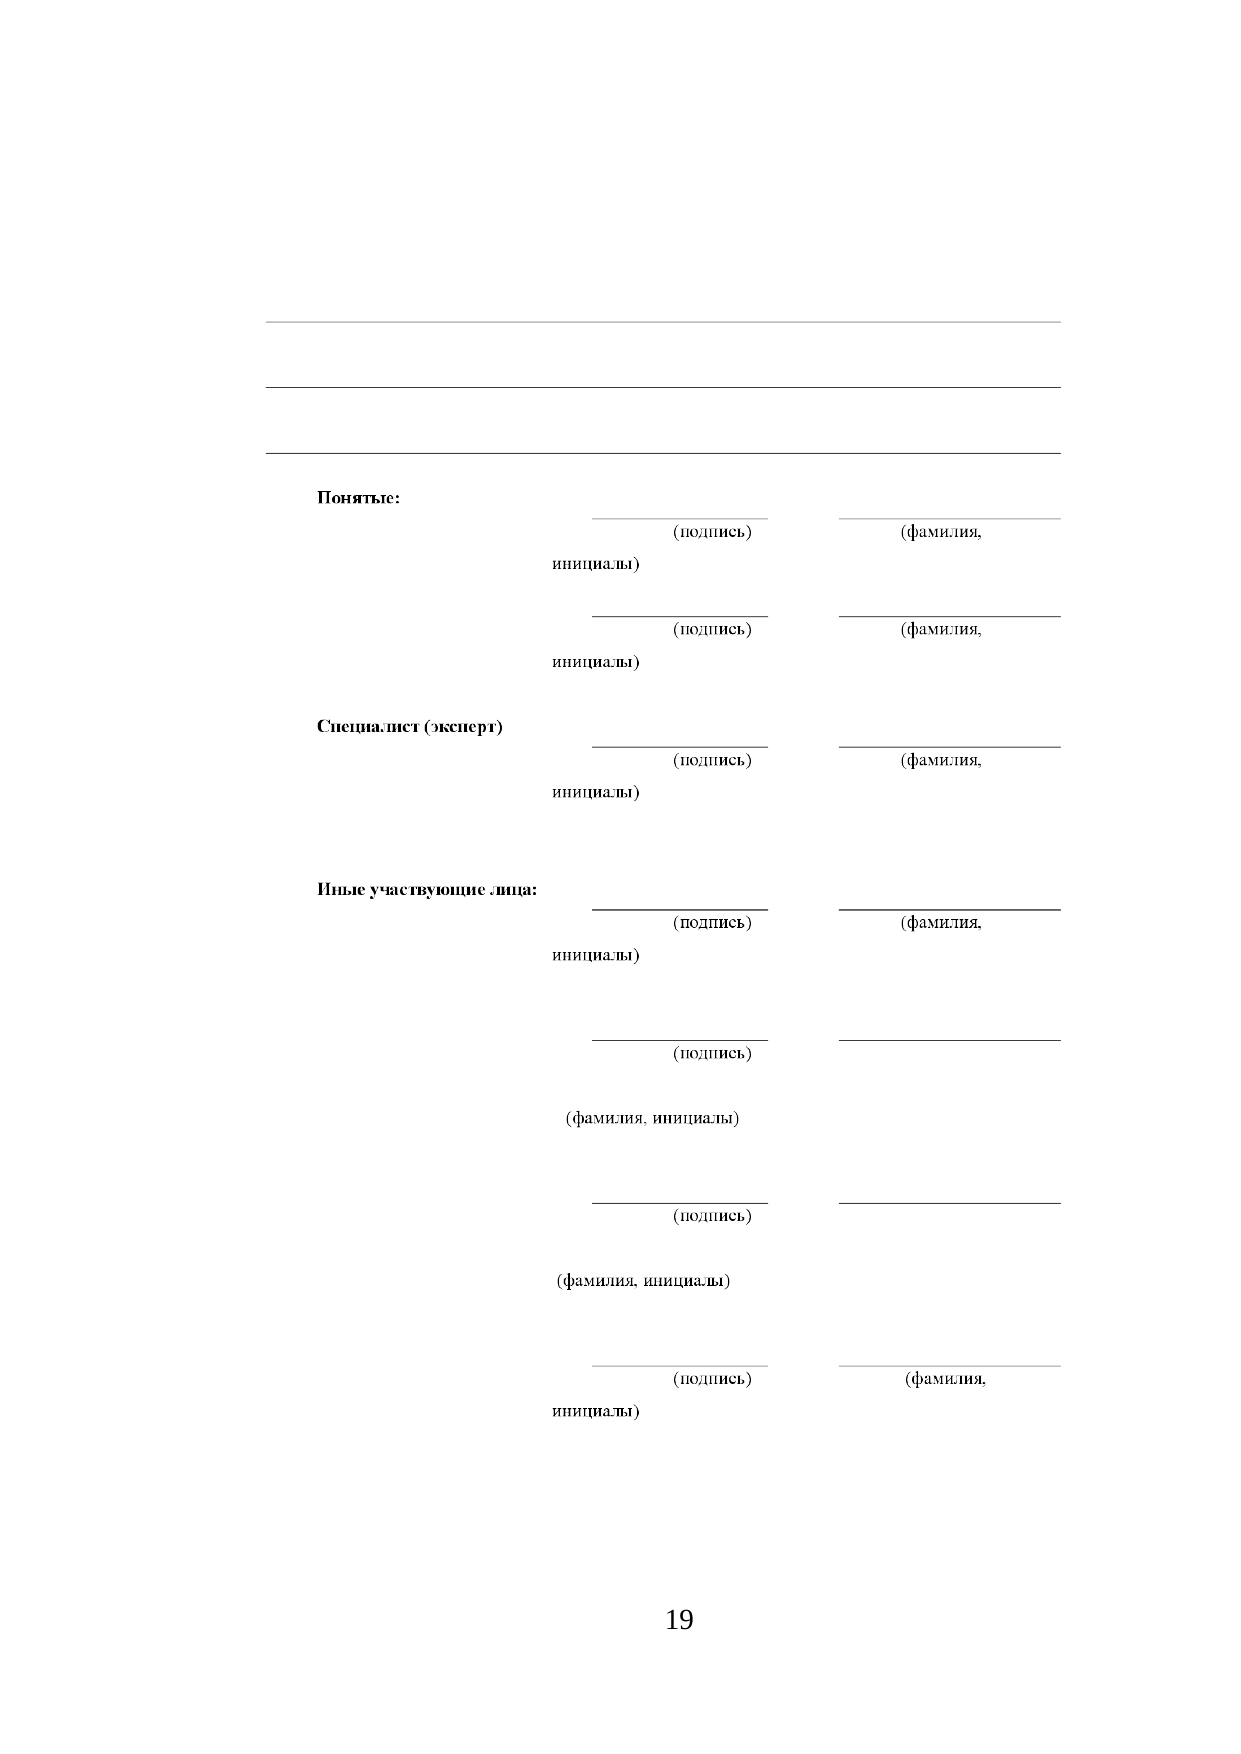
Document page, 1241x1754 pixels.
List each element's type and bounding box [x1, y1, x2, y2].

picture [185, 200, 1119, 1519]
